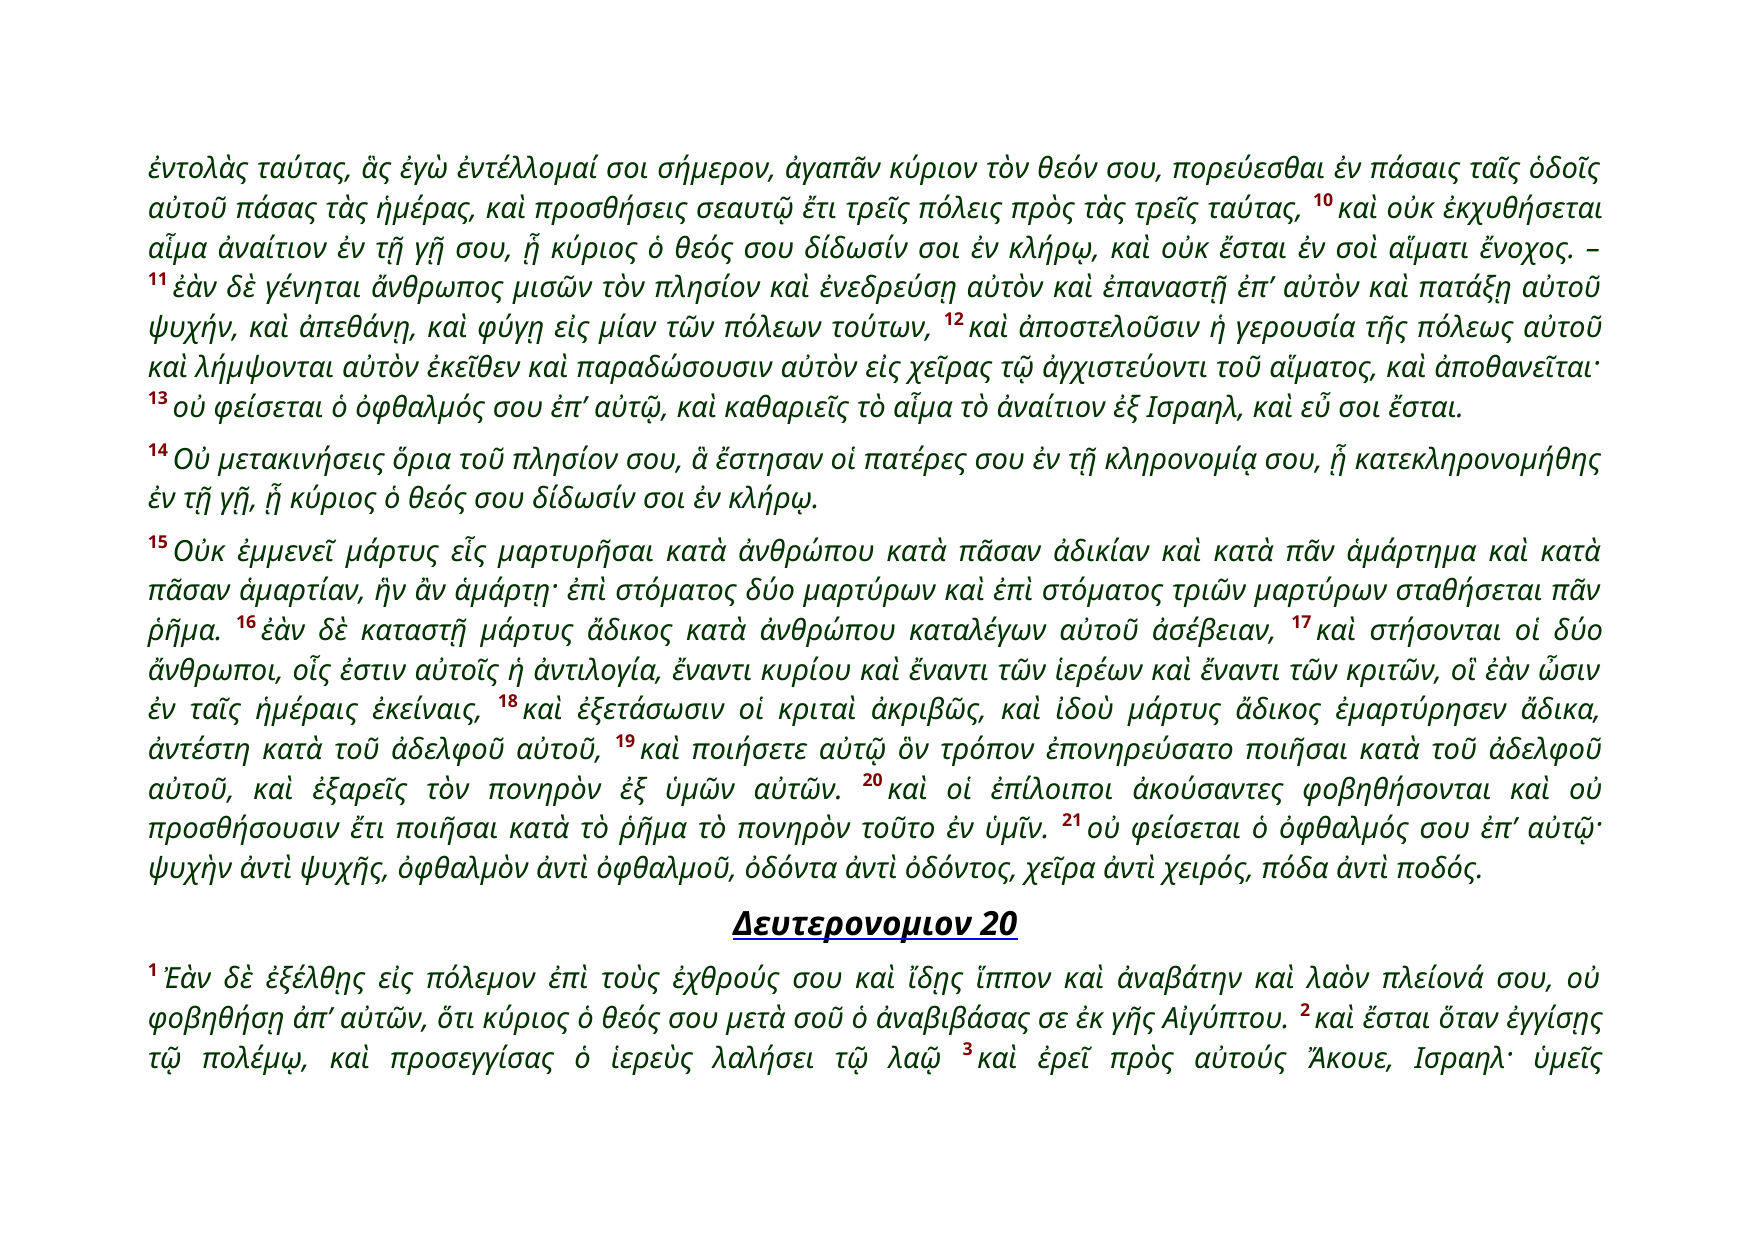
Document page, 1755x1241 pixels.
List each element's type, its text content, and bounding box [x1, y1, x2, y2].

text 15 Οὐκ ἐμμενεῖ μάρτυς εἷς μαρτυρῆσαι κατὰ ἀνθρώπου κατὰ πᾶσαν ἀδικίαν καὶ κατὰ πᾶν ἁμάρτημα καὶ κατὰ πᾶσαν ἁμαρτίαν, ἣν ἂν ἁμάρτῃ· ἐπὶ στόματος δύο μαρτύρων καὶ ἐπὶ στόματος τριῶν μαρτύρων σταθήσεται πᾶν ῥῆμα. 16 ἐὰν δὲ καταστῇ μάρτυς ἄδικος κατὰ ἀνθρώπου καταλέγων αὐτοῦ ἀσέβειαν, 17 καὶ στήσονται οἱ δύο ἄνθρωποι, οἷς ἐστιν αὐτοῖς ἡ ἀντιλογία, ἔναντι κυρίου καὶ ἔναντι τῶν ἱερέων καὶ ἔναντι τῶν κριτῶν, οἳ ἐὰν ὦσιν ἐν ταῖς ἡμέραις ἐκείναις, 18 καὶ ἐξετάσωσιν οἱ κριταὶ ἀκριβῶς, καὶ ἰδοὺ μάρτυς ἄδικος ἐμαρτύρησεν ἄδικα, ἀντέστη κατὰ τοῦ ἀδελφοῦ αὐτοῦ, 19 καὶ ποιήσετε αὐτῷ ὃν τρόπον ἐπονηρεύσατο ποιῆσαι κατὰ τοῦ ἀδελφοῦ αὐτοῦ, καὶ ἐξαρεῖς τὸν πονηρὸν ἐξ ὑμῶν αὐτῶν. 20 καὶ οἱ ἐπίλοιποι ἀκούσαντες φοβηθήσονται καὶ οὐ προσθήσουσιν ἔτι ποιῆσαι κατὰ τὸ ῥῆμα τὸ πονηρὸν τοῦτο ἐν ὑμῖν. 21 οὐ φείσεται ὁ ὀφθαλμός σου ἐπ’ αὐτῷ· ψυχὴν ἀντὶ ψυχῆς, ὀφθαλμὸν ἀντὶ ὀφθαλμοῦ, ὀδόντα ἀντὶ ὀδόντος, χεῖρα ἀντὶ χειρός, πόδα ἀντὶ ποδός. [148, 530, 1606, 887]
text 14 Οὐ μετακινήσεις ὅρια τοῦ πλησίον σου, ἃ ἔστησαν οἱ πατέρες σου ἐν τῇ κληρονομίᾳ σου, ᾗ κατεκληρονομήθης ἐν τῇ γῇ, ᾗ κύριος ὁ θεός σου δίδωσίν σοι ἐν κλήρῳ. [148, 438, 1606, 517]
text ἐντολὰς ταύτας, ἃς ἐγὼ ἐντέλλομαί σοι σήμερον, ἀγαπᾶν κύριον τὸν θεόν σου, πορεύεσθαι ἐν πάσαις ταῖς ὁδοῖς αὐτοῦ πάσας τὰς ἡμέρας, καὶ προσθήσεις σεαυτῷ ἔτι τρεῖς πόλεις πρὸς τὰς τρεῖς ταύτας, 10 καὶ οὐκ ἐκχυθήσεται αἷμα ἀναίτιον ἐν τῇ γῇ σου, ᾗ κύριος ὁ θεός σου δίδωσίν σοι ἐν κλήρῳ, καὶ οὐκ ἔσται ἐν σοὶ αἵματι ἔνοχος. – 11 ἐὰν δὲ γένηται ἄνθρωπος μισῶν τὸν πλησίον καὶ ἐνεδρεύσῃ αὐτὸν καὶ ἐπαναστῇ ἐπ’ αὐτὸν καὶ πατάξῃ αὐτοῦ ψυχήν, καὶ ἀπεθάνῃ, καὶ φύγῃ εἰς μίαν τῶν πόλεων τούτων, 12 καὶ ἀποστελοῦσιν ἡ γερουσία τῆς πόλεως αὐτοῦ καὶ λήμψονται αὐτὸν ἐκεῖθεν καὶ παραδώσουσιν αὐτὸν εἰς χεῖρας τῷ ἀγχιστεύοντι τοῦ αἵματος, καὶ ἀποθανεῖται· 13 οὐ φείσεται ὁ ὀφθαλμός σου ἐπ’ αὐτῷ, καὶ καθαριεῖς τὸ αἷμα τὸ ἀναίτιον ἐξ Ισραηλ, καὶ εὖ σοι ἔσται. [148, 148, 1606, 426]
text Δευτερονομιον 20 [148, 899, 1606, 945]
text 1 Ἐὰν δὲ ἐξέλθῃς εἰς πόλεμον ἐπὶ τοὺς ἐχθρούς σου καὶ ἴδῃς ἵππον καὶ ἀναβάτην καὶ λαὸν πλείονά σου, οὐ φοβηθήσῃ ἀπ’ αὐτῶν, ὅτι κύριος ὁ θεός σου μετὰ σοῦ ὁ ἀναβιβάσας σε ἐκ γῆς Αἰγύπτου. 2 καὶ ἔσται ὅταν ἐγγίσῃς τῷ πολέμῳ, καὶ προσεγγίσας ὁ ἱερεὺς λαλήσει τῷ λαῷ 3 καὶ ἐρεῖ πρὸς αὐτούς Ἄκουε, Ισραηλ· ὑμεῖς [148, 957, 1606, 1077]
